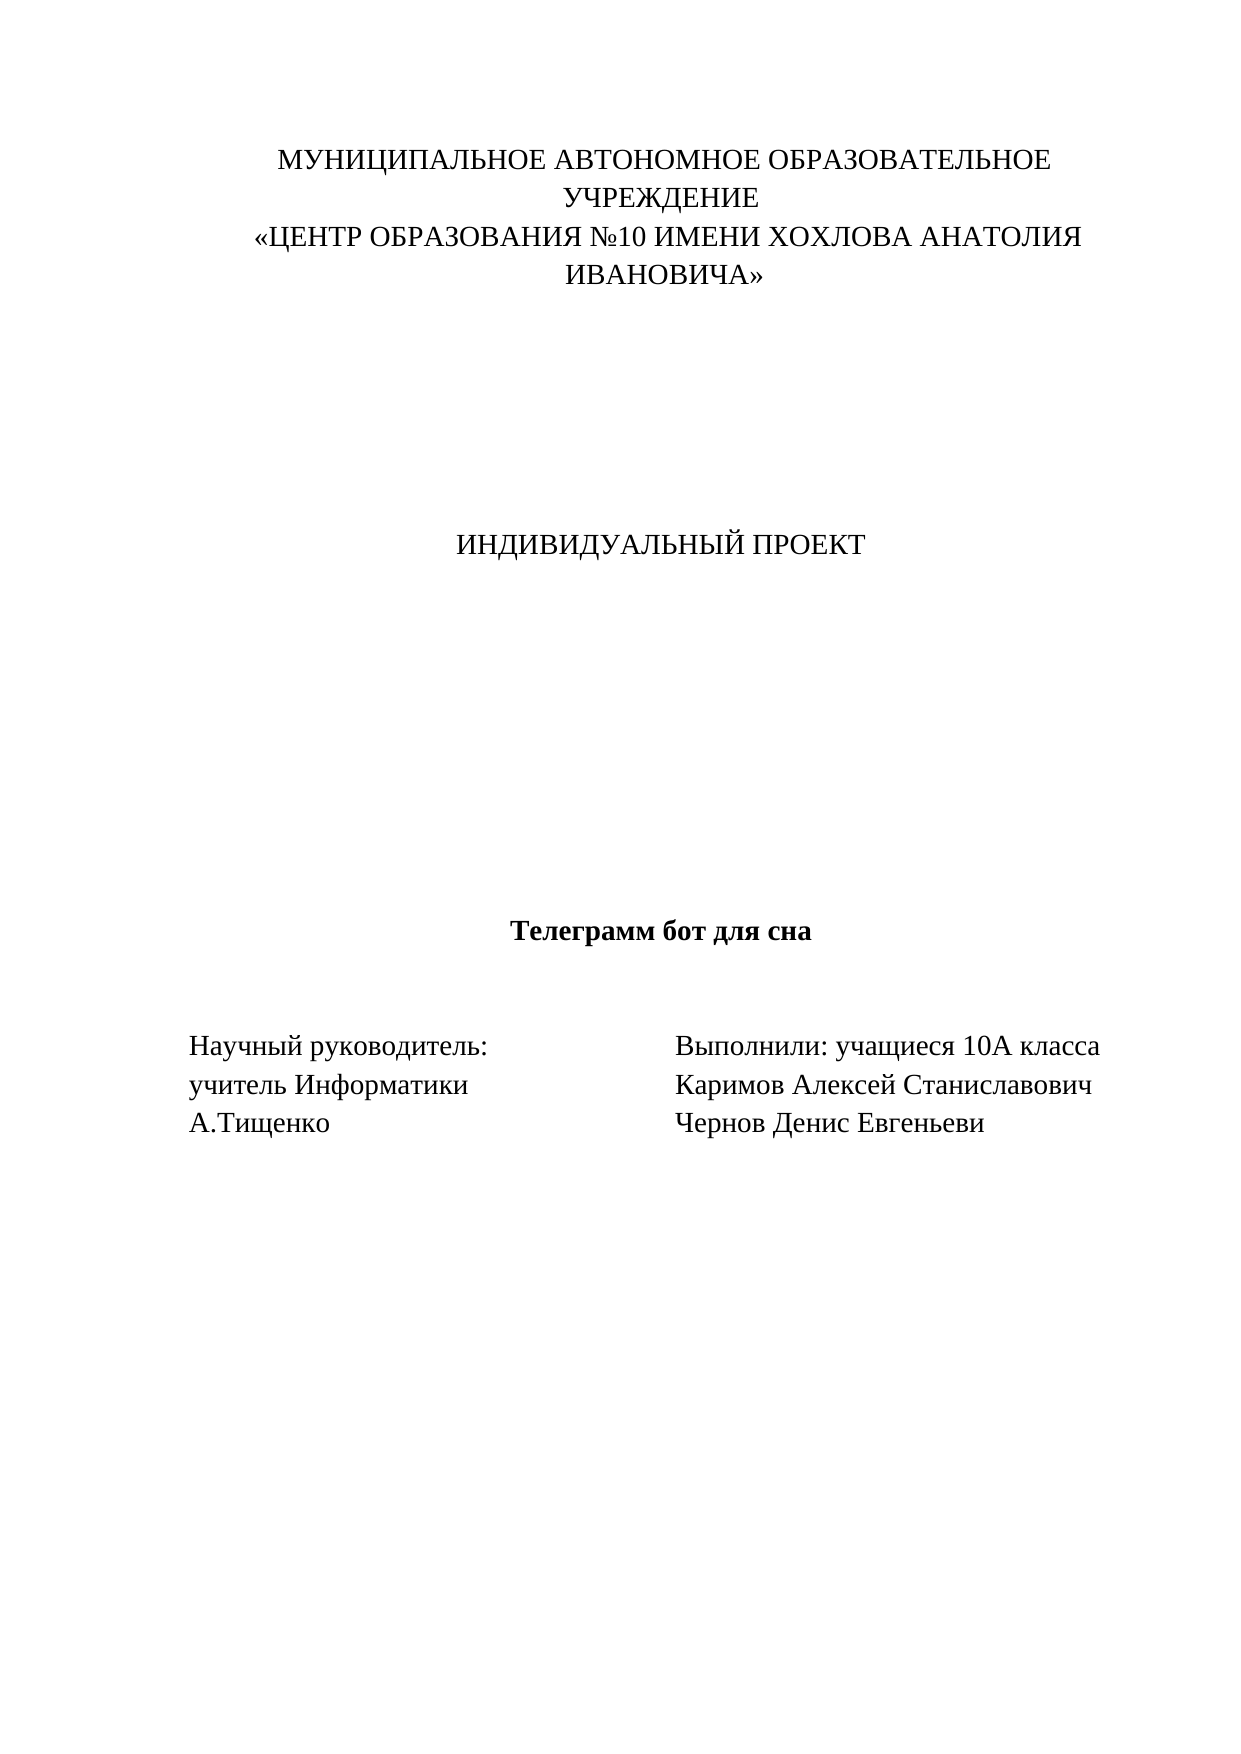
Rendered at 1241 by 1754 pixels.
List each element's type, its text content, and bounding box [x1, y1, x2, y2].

text ИНДИВИДУАЛЬНЫЙ ПРОЕКТ [177, 527, 1152, 561]
table_header Выполнили: учащиеся 10А класса Каримов Алексей Станиславович Чернов Денис Евгеньевич [664, 1028, 1152, 1182]
text «ЦЕНТР ОБРАЗОВАНИЯ №10 ИМЕНИ ХОХЛОВА АНАТОЛИЯ ИВАНОВИЧА» [177, 219, 1152, 291]
text Телеграмм бот для сна [177, 913, 1152, 946]
text МУНИЦИПАЛЬНОЕ АВТОНОМНОЕ ОБРАЗОВАТЕЛЬНОЕ УЧРЕЖДЕНИЕ [177, 142, 1152, 214]
table_header Научный руководитель: учитель Информатики А.Тищенко [177, 1028, 664, 1182]
